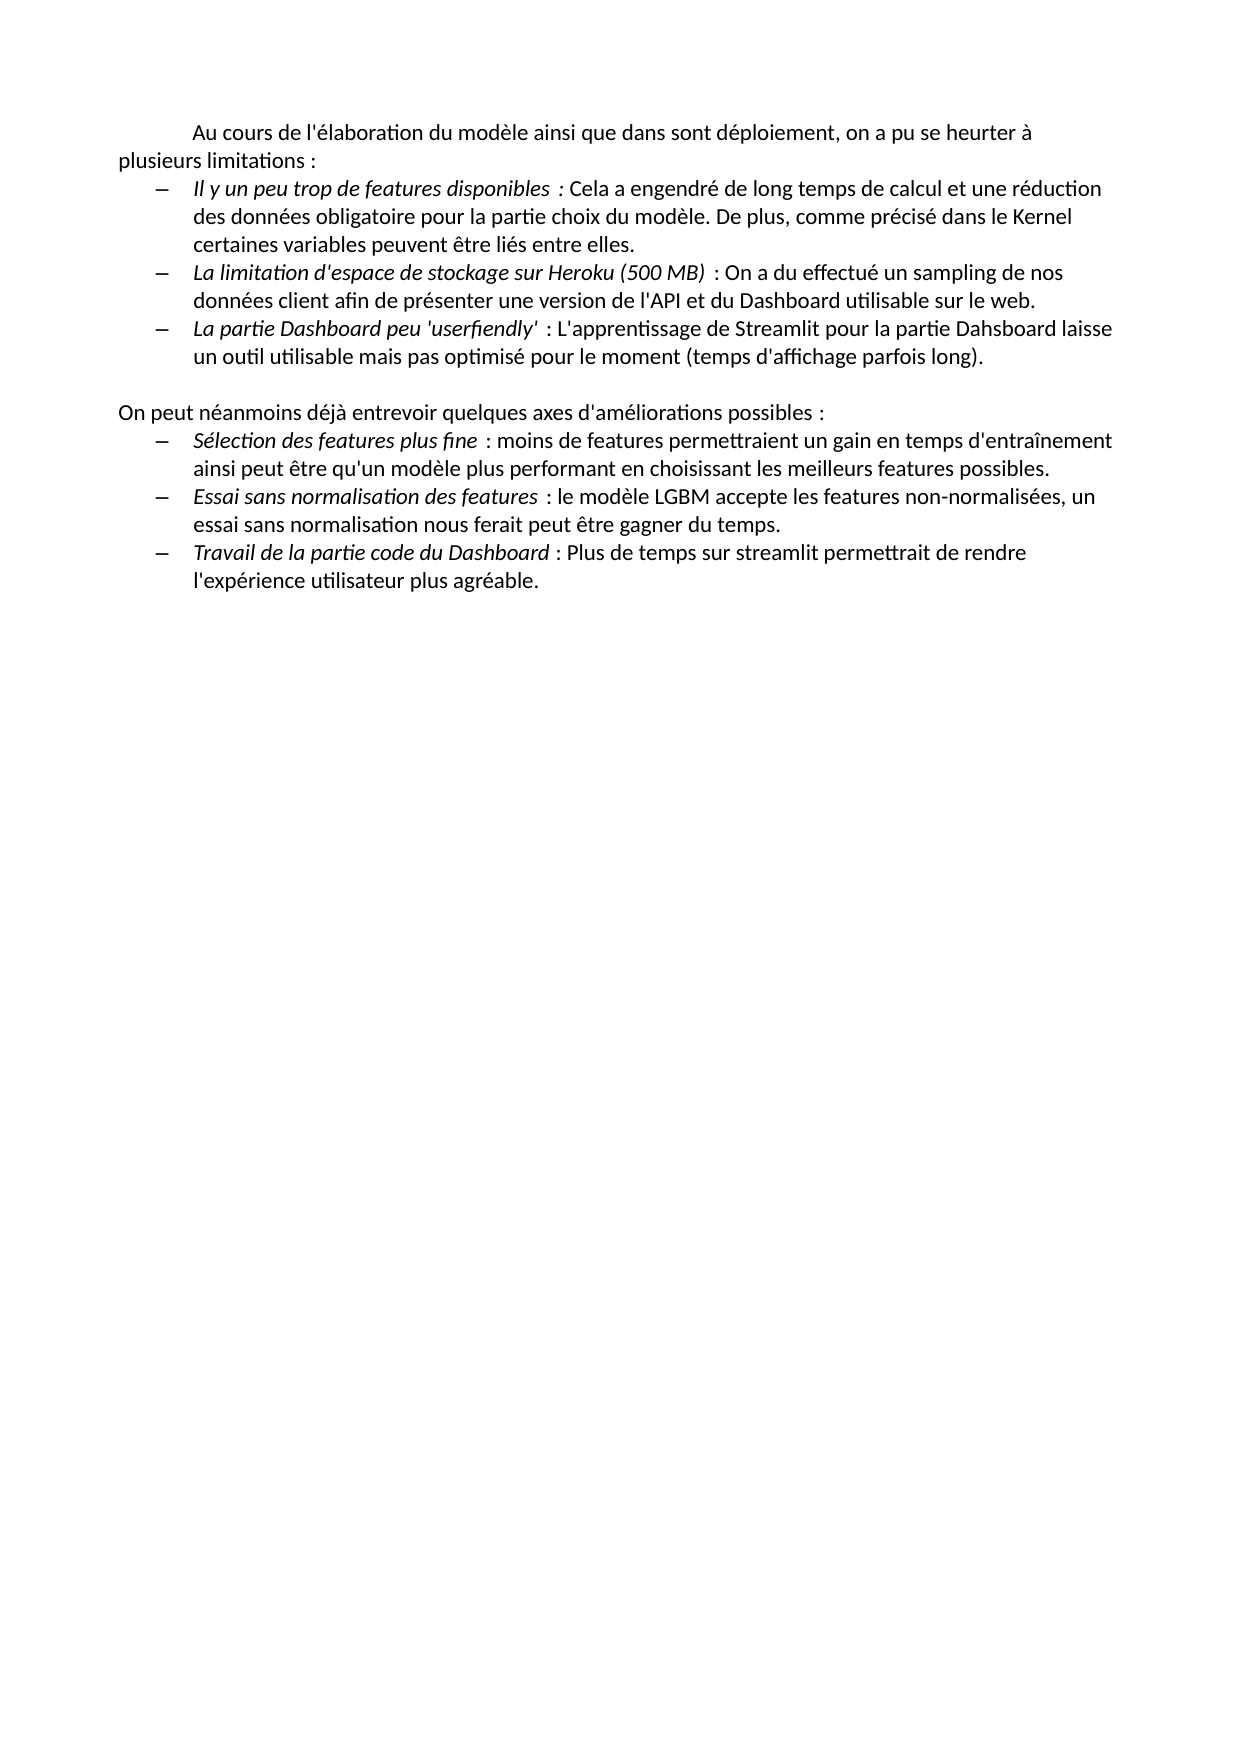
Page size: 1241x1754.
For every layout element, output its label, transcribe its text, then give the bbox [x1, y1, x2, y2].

list Il y un peu trop de features disponibles : Cela a engendré de long temps de calcul et une réduction des données obligatoire pour la partie choix du modèle. De plus, comme précisé dans le Kernel certaines variables peuvent être liés entre elles. [156, 174, 1122, 258]
text On peut néanmoins déjà entrevoir quelques axes d'améliorations possibles : [118, 398, 1122, 426]
list Travail de la partie code du Dashboard : Plus de temps sur streamlit permettrait de rendre l'expérience utilisateur plus agréable. [156, 538, 1122, 594]
list La partie Dashboard peu 'userfiendly' : L'apprentissage de Streamlit pour la partie Dahsboard laisse un outil utilisable mais pas optimisé pour le moment (temps d'affichage parfois long). [156, 314, 1122, 370]
text Au cours de l'élaboration du modèle ainsi que dans sont déploiement, on a pu se heurter à plusieurs limitations : [118, 118, 1122, 174]
list Essai sans normalisation des features : le modèle LGBM accepte les features non-normalisées, un essai sans normalisation nous ferait peut être gagner du temps. [156, 482, 1122, 538]
list La limitation d'espace de stockage sur Heroku (500 MB) : On a du effectué un sampling de nos données client afin de présenter une version de l'API et du Dashboard utilisable sur le web. [156, 258, 1122, 314]
list Sélection des features plus fine : moins de features permettraient un gain en temps d'entraînement ainsi peut être qu'un modèle plus performant en choisissant les meilleurs features possibles. [156, 426, 1122, 482]
